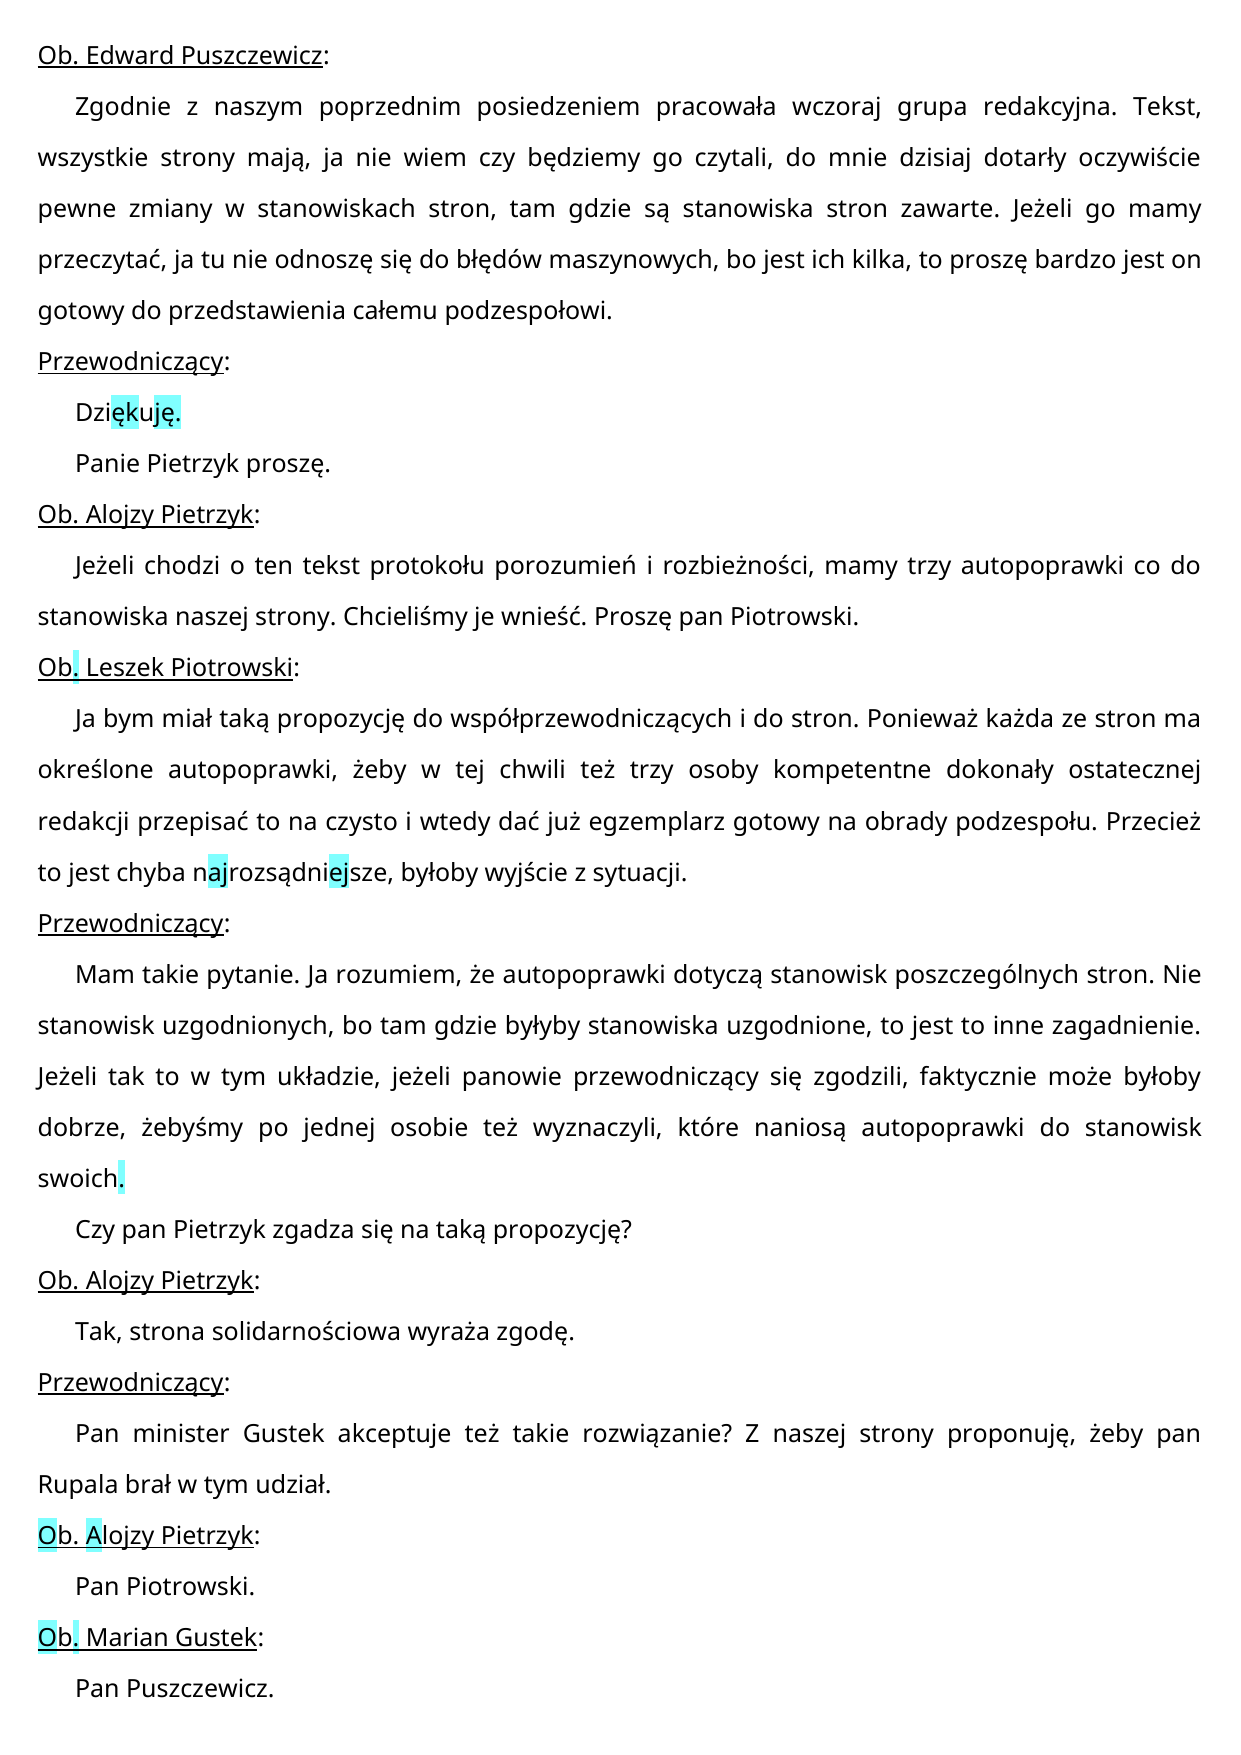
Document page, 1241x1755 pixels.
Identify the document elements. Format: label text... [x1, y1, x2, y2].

text Przewodniczący: [37, 344, 1203, 378]
text Ob. Leszek Piotrowski: [37, 650, 1203, 684]
text Przewodniczący: [37, 905, 1203, 939]
text Mam takie pytanie. Ja rozumiem, że autopoprawki dotyczą stanowisk poszczególnych stron. Nie stanowisk uzgodnionych, bo tam gdzie byłyby stanowiska uzgodnione, to jest to inne zagadnienie. Jeżeli tak to w tym układzie, jeżeli panowie przewodniczący się zgodzili, faktycznie może byłoby dobrze, żebyśmy po jednej osobie też wyznaczyli, które naniosą autopoprawki do stanowisk swoich. [37, 956, 1203, 1194]
text Jeżeli chodzi o ten tekst protokołu porozumień i rozbieżności, mamy trzy autopoprawki co do stanowiska naszej strony. Chcieliśmy je wnieść. Proszę pan Piotrowski. [37, 548, 1203, 633]
text Ob. Alojzy Pietrzyk: [37, 1262, 1203, 1297]
text Dziękuję. [37, 395, 1203, 429]
text Ob. Marian Gustek: [37, 1620, 1203, 1654]
text Czy pan Pietrzyk zgadza się na taką propozycję? [37, 1211, 1203, 1246]
text Ob. Edward Puszczewicz: [37, 37, 1203, 72]
text Panie Pietrzyk proszę. [37, 446, 1203, 480]
text Przewodniczący: [37, 1364, 1203, 1399]
text Ja bym miał taką propozycję do współprzewodniczących i do stron. Ponieważ każda ze stron ma określone autopoprawki, żeby w tej chwili też trzy osoby kompetentne dokonały ostatecznej redakcji przepisać to na czysto i wtedy dać już egzemplarz gotowy na obrady podzespołu. Przecież to jest chyba najrozsądniejsze, byłoby wyjście z sytuacji. [37, 701, 1203, 888]
text Pan Piotrowski. [37, 1569, 1203, 1603]
text Pan minister Gustek akceptuje też takie rozwiązanie? Z naszej strony proponuję, żeby pan Rupala brał w tym udział. [37, 1416, 1203, 1501]
text Zgodnie z naszym poprzednim posiedzeniem pracowała wczoraj grupa redakcyjna. Tekst, wszystkie strony mają, ja nie wiem czy będziemy go czytali, do mnie dzisiaj dotarły oczywiście pewne zmiany w stanowiskach stron, tam gdzie są stanowiska stron zawarte. Jeżeli go mamy przeczytać, ja tu nie odnoszę się do błędów maszynowych, bo jest ich kilka, to proszę bardzo jest on gotowy do przedstawienia całemu podzespołowi. [37, 88, 1203, 327]
text Tak, strona solidarnościowa wyraża zgodę. [37, 1313, 1203, 1348]
text Ob. Alojzy Pietrzyk: [37, 1518, 1203, 1552]
text Pan Puszczewicz. [37, 1671, 1203, 1705]
text Ob. Alojzy Pietrzyk: [37, 497, 1203, 531]
